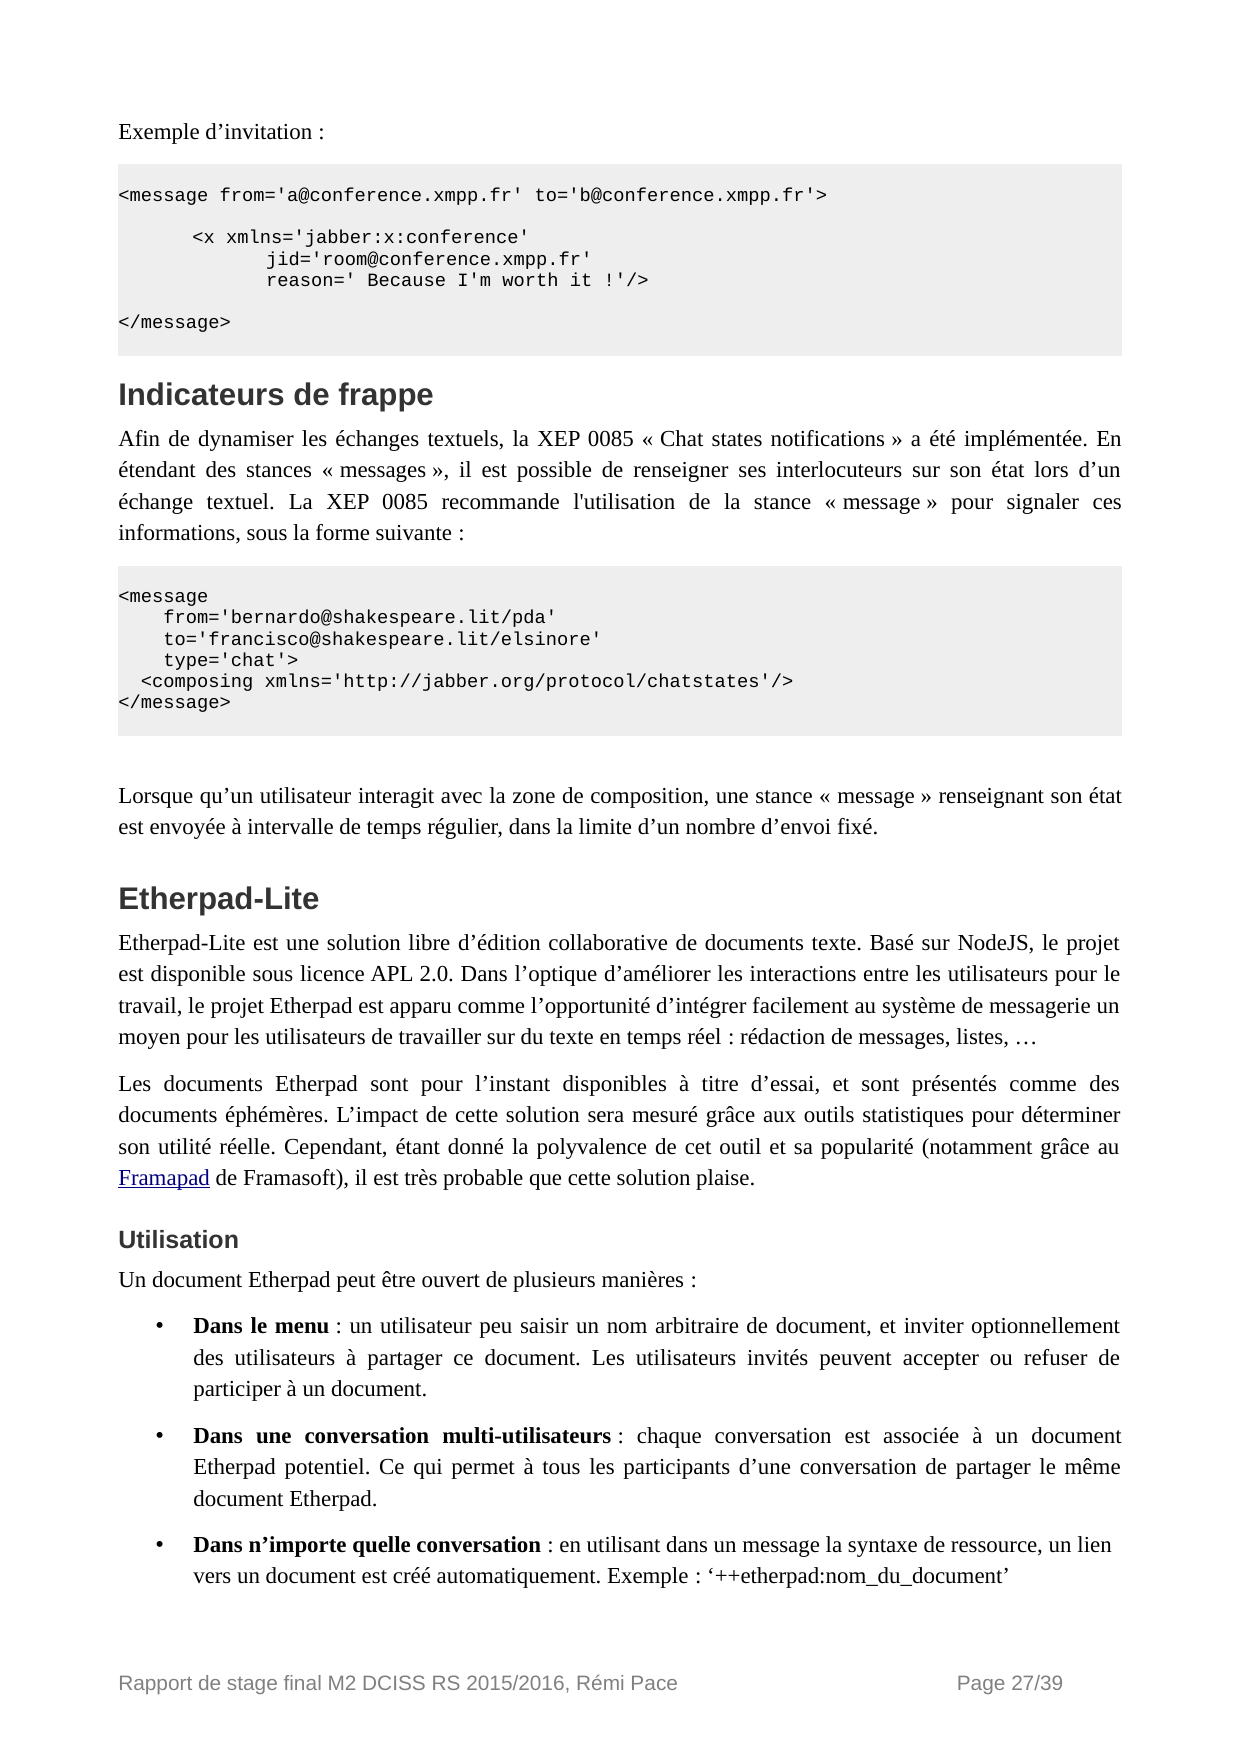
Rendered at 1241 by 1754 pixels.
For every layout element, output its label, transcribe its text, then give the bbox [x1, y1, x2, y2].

text jid='room@conference.xmpp.fr' [118, 249, 1122, 271]
text Les documents Etherpad sont pour l’instant disponibles à titre d’essai, et sont présentés comme des documents éphémères. L’impact de cette solution sera mesuré grâce aux outils statistiques pour déterminer son utilité réelle. Cependant, étant donné la polyvalence de cet outil et sa popularité (notamment grâce au Framapad de Framasoft), il est très probable que cette solution plaise. [118, 1069, 1122, 1191]
text <x xmlns='jabber:x:conference' [118, 228, 1122, 249]
text type='chat'> [118, 651, 1122, 672]
text </message> [118, 313, 1122, 334]
text to='francisco@shakespeare.lit/elsinore' [118, 629, 1122, 651]
subtitle Utilisation [118, 1225, 1122, 1254]
text reason=' Because I'm worth it !'/> [118, 271, 1122, 292]
text Lorsque qu’un utilisateur interagit avec la zone de composition, une stance « message » renseignant son état est envoyée à intervalle de temps régulier, dans la limite d’un nombre d’envoi fixé. [118, 782, 1122, 840]
text Un document Etherpad peut être ouvert de plusieurs manières : [118, 1266, 1122, 1293]
subtitle Indicateurs de frappe [118, 376, 1122, 412]
text from='bernardo@shakespeare.lit/pda' [118, 608, 1122, 629]
text Exemple d’invitation : [118, 118, 1122, 144]
text <message [118, 587, 1122, 608]
text </message> [118, 693, 1122, 714]
subtitle Etherpad-Lite [118, 880, 1122, 916]
text Etherpad-Lite est une solution libre d’édition collaborative de documents texte. Basé sur NodeJS, le projet est disponible sous licence APL 2.0. Dans l’optique d’améliorer les interactions entre les utilisateurs pour le travail, le projet Etherpad est apparu comme l’opportunité d’intégrer facilement au système de messagerie un moyen pour les utilisateurs de travailler sur du texte en temps réel : rédaction de messages, listes, … [118, 929, 1122, 1050]
text <composing xmlns='http://jabber.org/protocol/chatstates'/> [118, 672, 1122, 693]
text <message from='a@conference.xmpp.fr' to='b@conference.xmpp.fr'> [118, 186, 1122, 207]
text Afin de dynamiser les échanges textuels, la XEP 0085 « Chat states notifications » a été implémentée. En étendant des stances « messages », il est possible de renseigner ses interlocuteurs sur son état lors d’un échange textuel. La XEP 0085 recommande l'utilisation de la stance « message » pour signaler ces informations, sous la forme suivante : [118, 425, 1122, 546]
list Dans le menu : un utilisateur peu saisir un nom arbitraire de document, et inviter optionnellement des utilisateurs à partager ce document. Les utilisateurs invités peuvent accepter ou refuser de participer à un document. [156, 1312, 1122, 1402]
list Dans n’importe quelle conversation : en utilisant dans un message la syntaxe de ressource, un lien vers un document est créé automatiquement. Exemple : ‘++etherpad:nom_du_document’ [156, 1531, 1122, 1589]
list Dans une conversation multi-utilisateurs : chaque conversation est associée à un document Etherpad potentiel. Ce qui permet à tous les participants d’une conversation de partager le même document Etherpad. [156, 1422, 1122, 1511]
